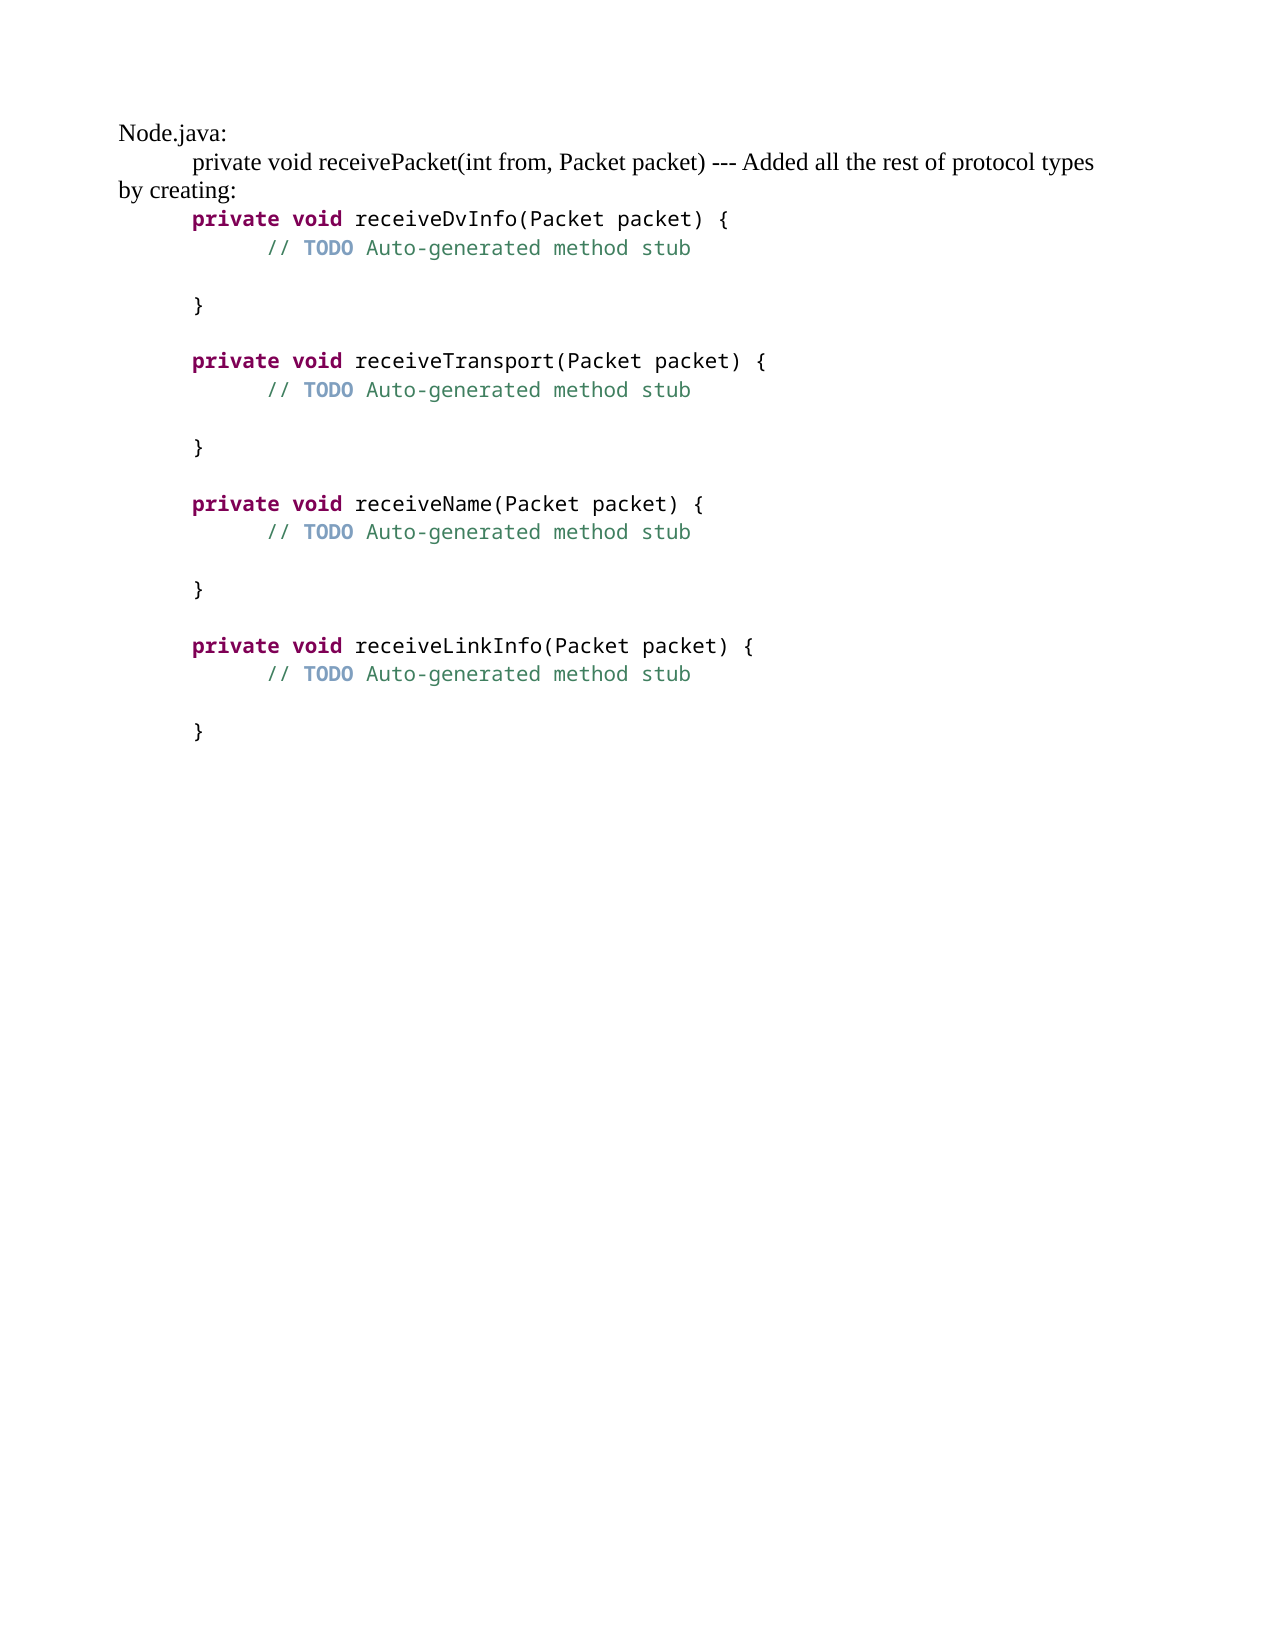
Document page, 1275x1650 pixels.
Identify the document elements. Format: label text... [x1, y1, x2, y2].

text } [118, 290, 1157, 318]
text // TODO Auto-generated method stub [118, 517, 1157, 546]
text // TODO Auto-generated method stub [118, 375, 1157, 403]
text // TODO Auto-generated method stub [118, 233, 1157, 261]
text } [118, 574, 1157, 602]
text private void receiveName(Packet packet) { [118, 489, 1157, 517]
text by creating: [118, 176, 1157, 204]
text private void receiveDvInfo(Packet packet) { [118, 204, 1157, 233]
text // TODO Auto-generated method stub [118, 659, 1157, 688]
text } [118, 716, 1157, 745]
text Node.java: [118, 118, 1157, 147]
text private void receiveTransport(Packet packet) { [118, 347, 1157, 375]
text private void receiveLinkInfo(Packet packet) { [118, 631, 1157, 659]
text private void receivePacket(int from, Packet packet) --- Added all the rest of protocol types [118, 147, 1157, 176]
text } [118, 432, 1157, 460]
